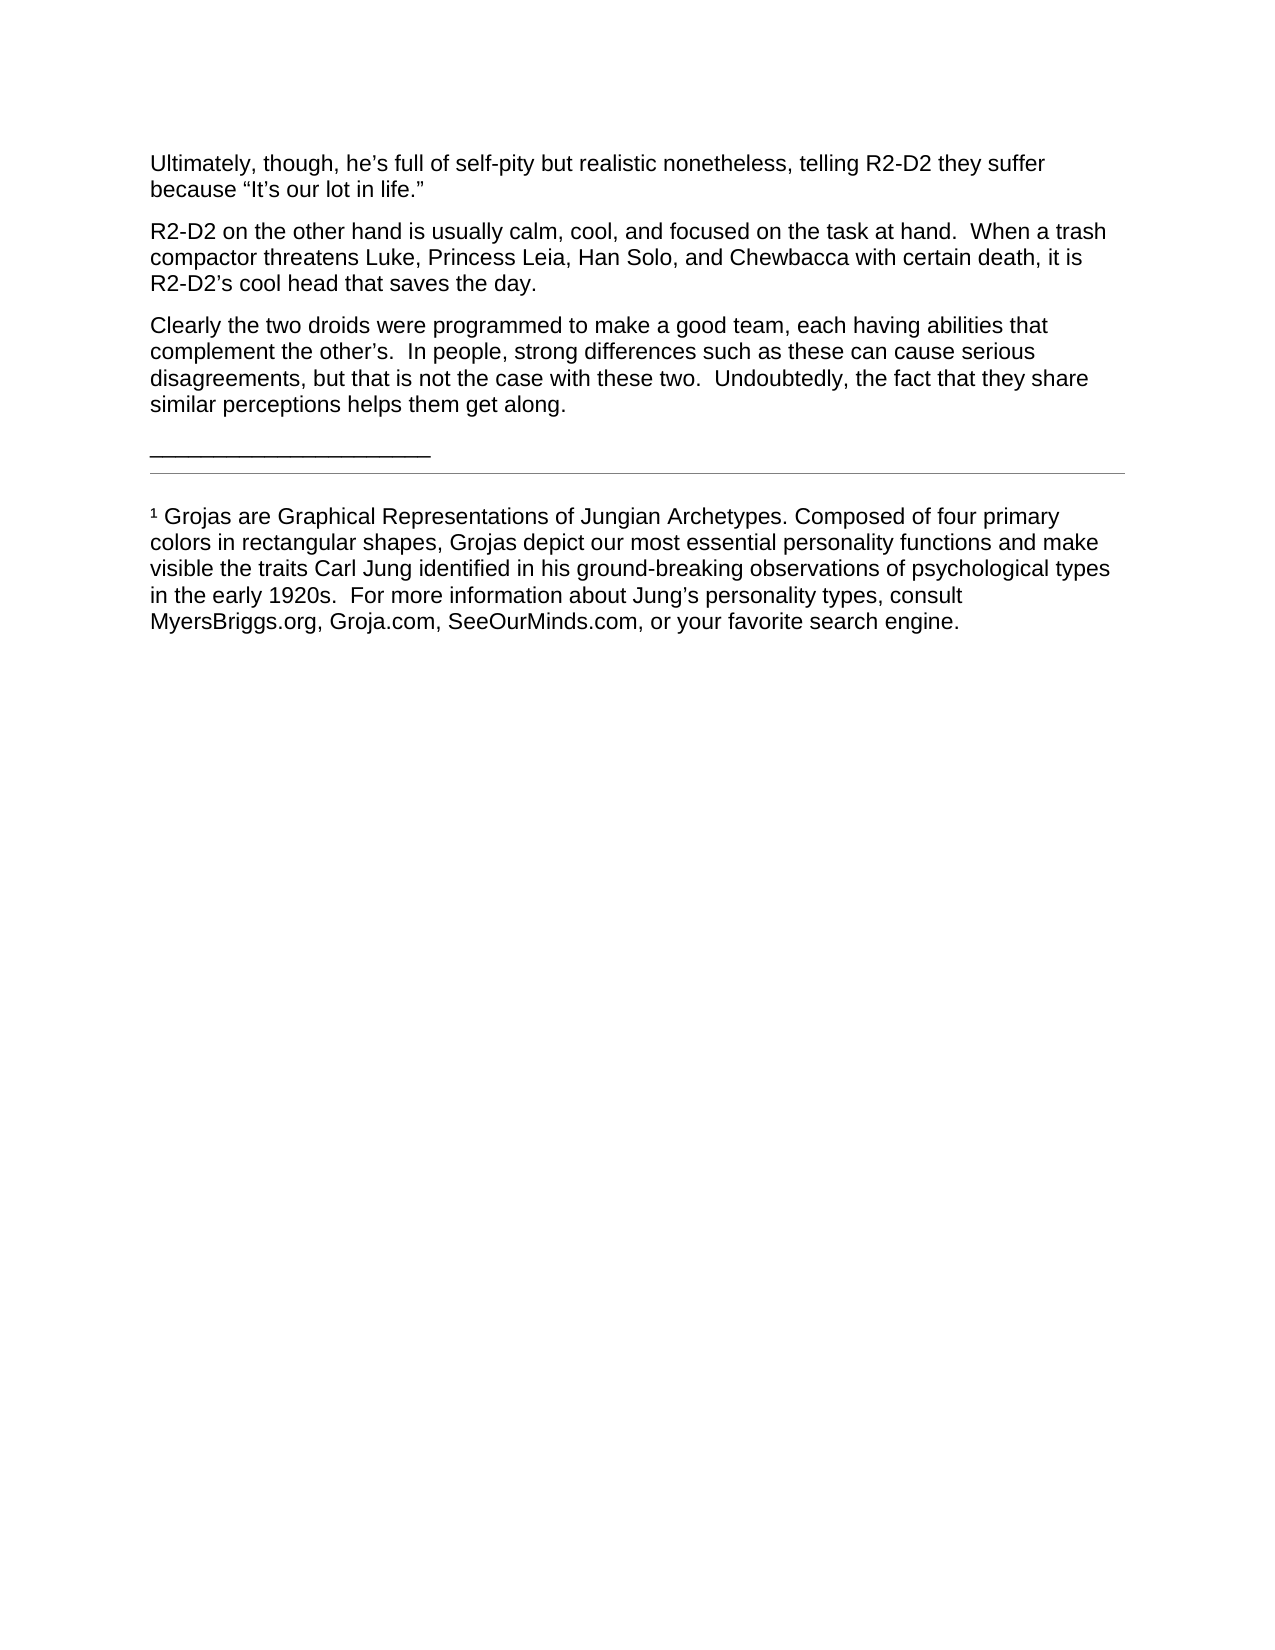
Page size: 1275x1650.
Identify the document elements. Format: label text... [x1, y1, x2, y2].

text Clearly the two droids were programmed to make a good team, each having abilities that complement the other’s. In people, strong differences such as these can cause serious disagreements, but that is not the case with these two. Undoubtedly, the fact that they share similar perceptions helps them get along. [150, 312, 1125, 417]
text R2-D2 on the other hand is usually calm, cool, and focused on the task at hand. When a trash compactor threatens Luke, Princess Leia, Han Solo, and Chewbacca with certain death, it is R2-D2’s cool head that saves the day. [150, 218, 1125, 297]
text ¹ Grojas are Graphical Representations of Jungian Archetypes. Composed of four primary colors in rectangular shapes, Grojas depict our most essential personality functions and make visible the traits Carl Jung identified in his ground-breaking observations of psychological types in the early 1920s. For more information about Jung’s personality types, consult MyersBriggs.org, Groja.com, SeeOurMinds.com, or your favorite search engine. [150, 503, 1125, 634]
text Ultimately, though, he’s full of self-pity but realistic nonetheless, telling R2-D2 they suffer because “It’s our lot in life.” [150, 150, 1125, 203]
text ______________________ [150, 432, 1125, 458]
